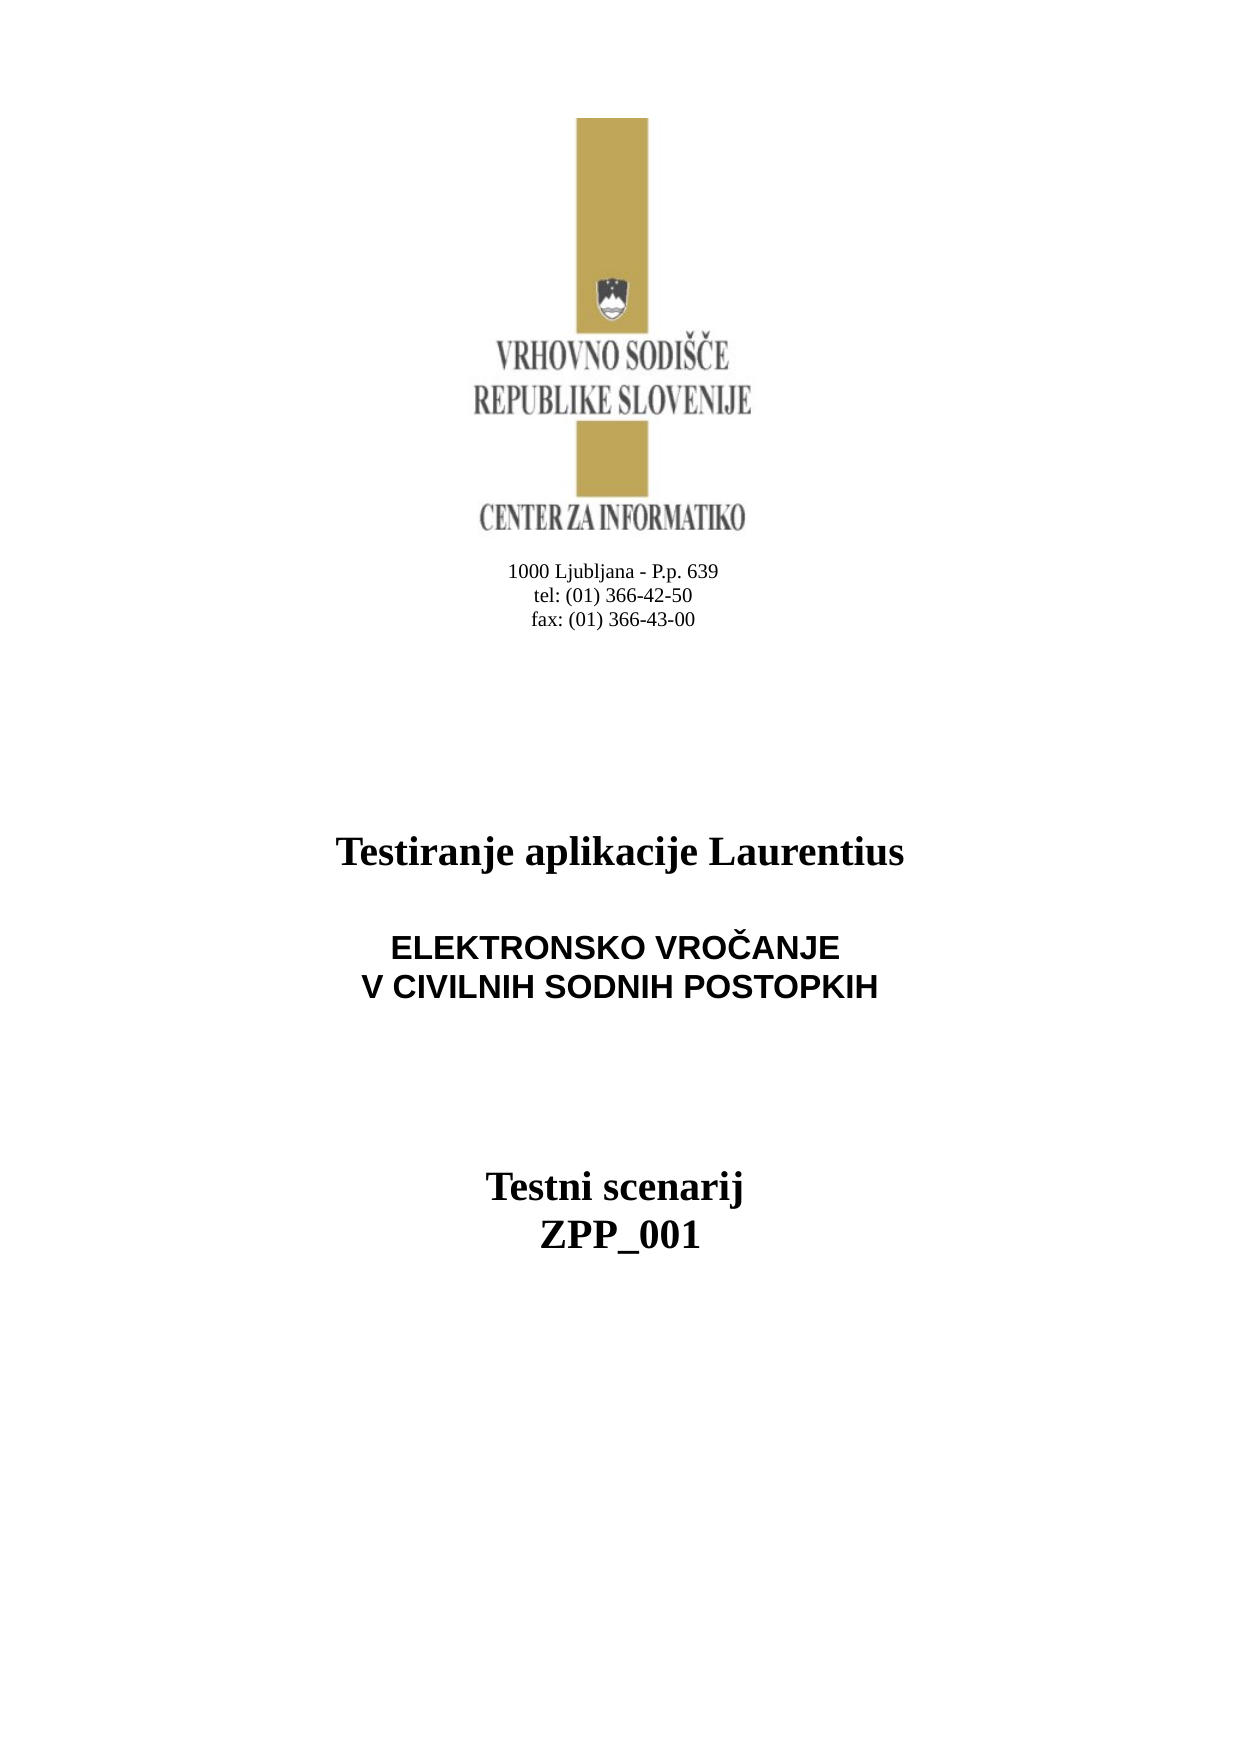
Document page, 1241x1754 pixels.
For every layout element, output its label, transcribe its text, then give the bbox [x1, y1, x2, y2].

text 1000 Ljubljana - P.p. 639 [378, 558, 847, 583]
text Testni scenarij [118, 1162, 1122, 1209]
text ZPP_001 [118, 1209, 1122, 1257]
text tel: (01) 366-42-50 [378, 583, 847, 607]
picture [468, 118, 758, 537]
subtitle ELEKTRONSKO VROČANJE V CIVILNIH SODNIH POSTOPKIH [118, 928, 1122, 1005]
text Testiranje aplikacije Laurentius [118, 827, 1122, 875]
text fax: (01) 366-43-00 [378, 607, 847, 631]
